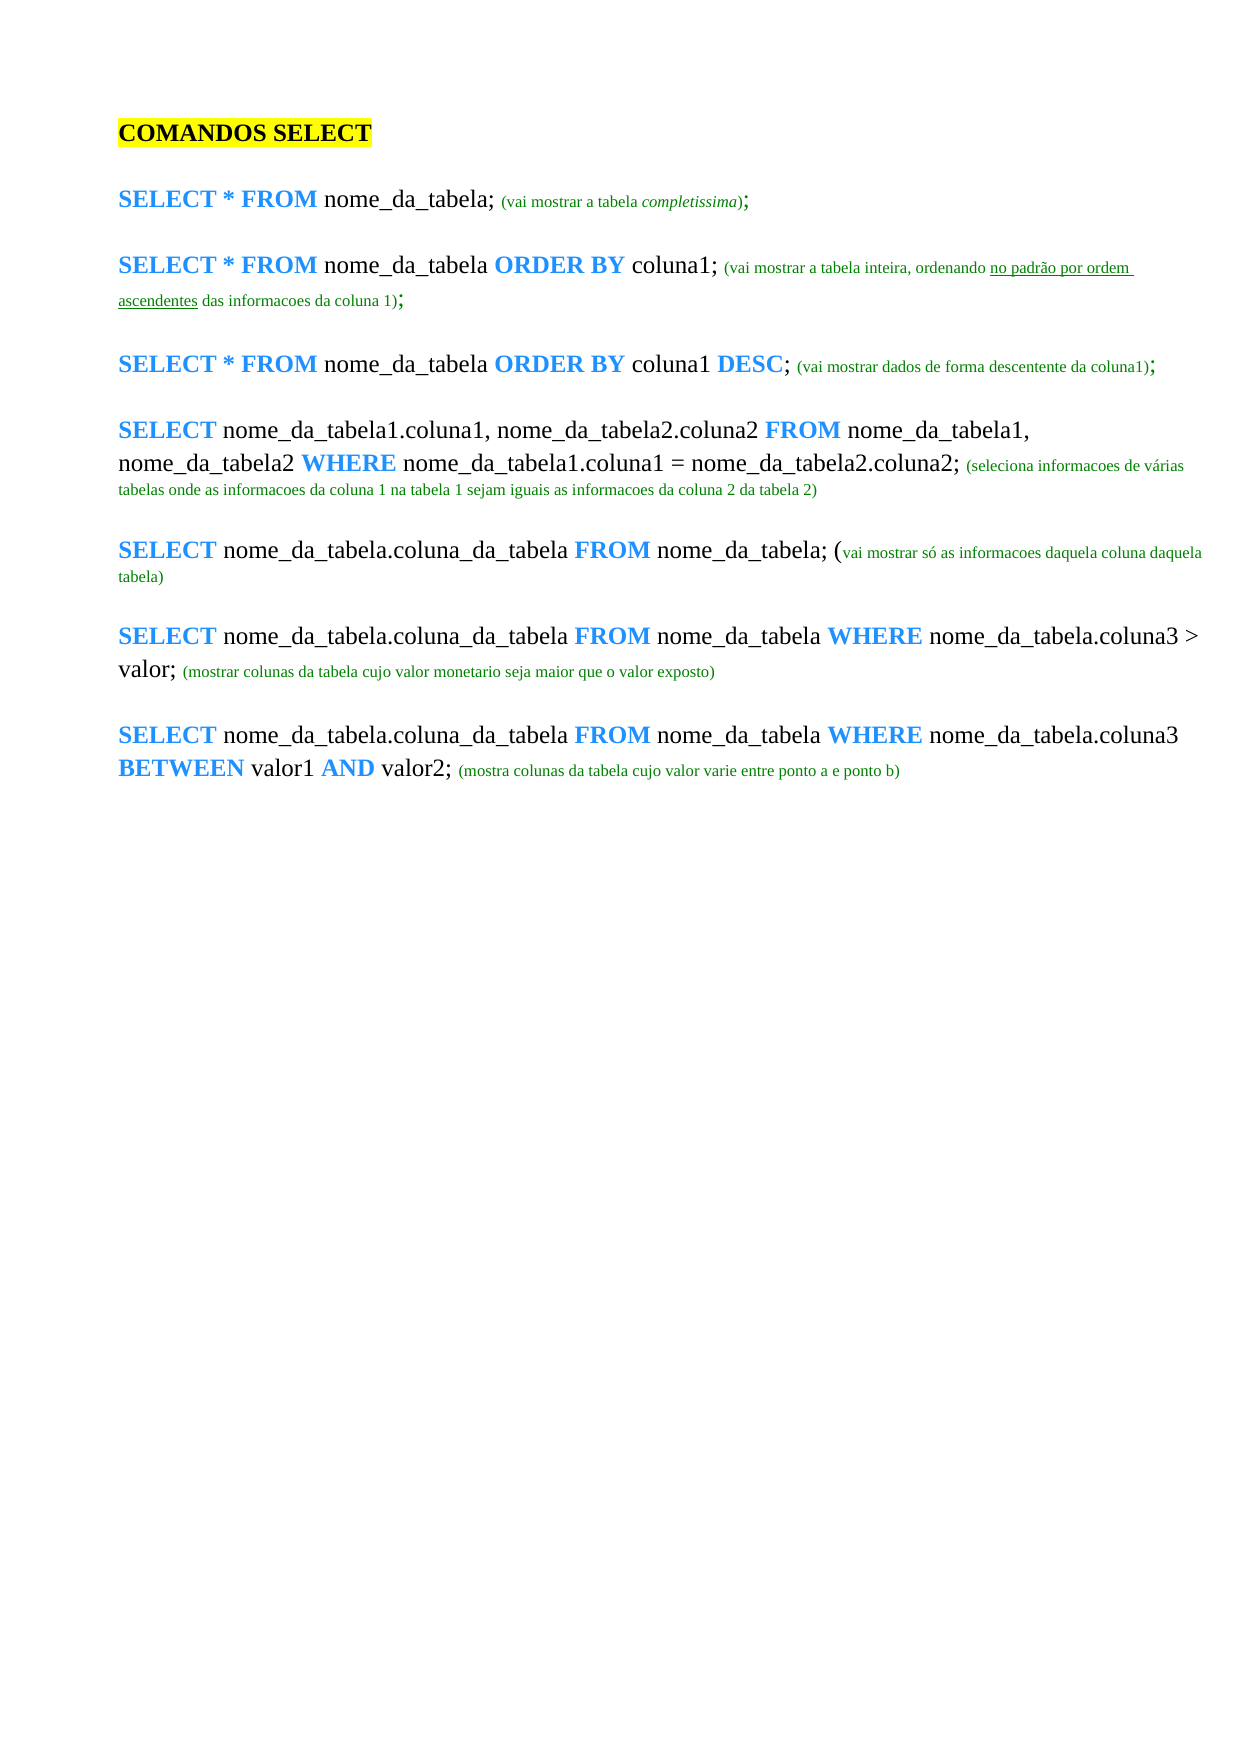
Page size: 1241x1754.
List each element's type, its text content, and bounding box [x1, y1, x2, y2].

text SELECT * FROM nome_da_tabela ORDER BY coluna1 DESC; (vai mostrar dados de forma descentente da coluna1); [118, 349, 1210, 378]
text SELECT nome_da_tabela.coluna_da_tabela FROM nome_da_tabela WHERE nome_da_tabela.coluna3 > valor; (mostrar colunas da tabela cujo valor monetario seja maior que o valor exposto) [118, 621, 1210, 683]
text SELECT * FROM nome_da_tabela ORDER BY coluna1; (vai mostrar a tabela inteira, ordenando no padrão por ordem ascendentes das informacoes da coluna 1); [118, 250, 1210, 312]
text SELECT nome_da_tabela.coluna_da_tabela FROM nome_da_tabela WHERE nome_da_tabela.coluna3 BETWEEN valor1 AND valor2; (mostra colunas da tabela cujo valor varie entre ponto a e ponto b) [118, 721, 1210, 782]
text COMANDOS SELECT [118, 118, 1210, 147]
text SELECT nome_da_tabela.coluna_da_tabela FROM nome_da_tabela; (vai mostrar só as informacoes daquela coluna daquela tabela) [118, 535, 1210, 586]
text SELECT * FROM nome_da_tabela; (vai mostrar a tabela completissima); [118, 184, 1210, 213]
text SELECT nome_da_tabela1.coluna1, nome_da_tabela2.coluna2 FROM nome_da_tabela1, nome_da_tabela2 WHERE nome_da_tabela1.coluna1 = nome_da_tabela2.coluna2; (seleciona informacoes de várias tabelas onde as informacoes da coluna 1 na tabela 1 sejam iguais as informacoes da coluna 2 da tabela 2) [118, 415, 1210, 499]
